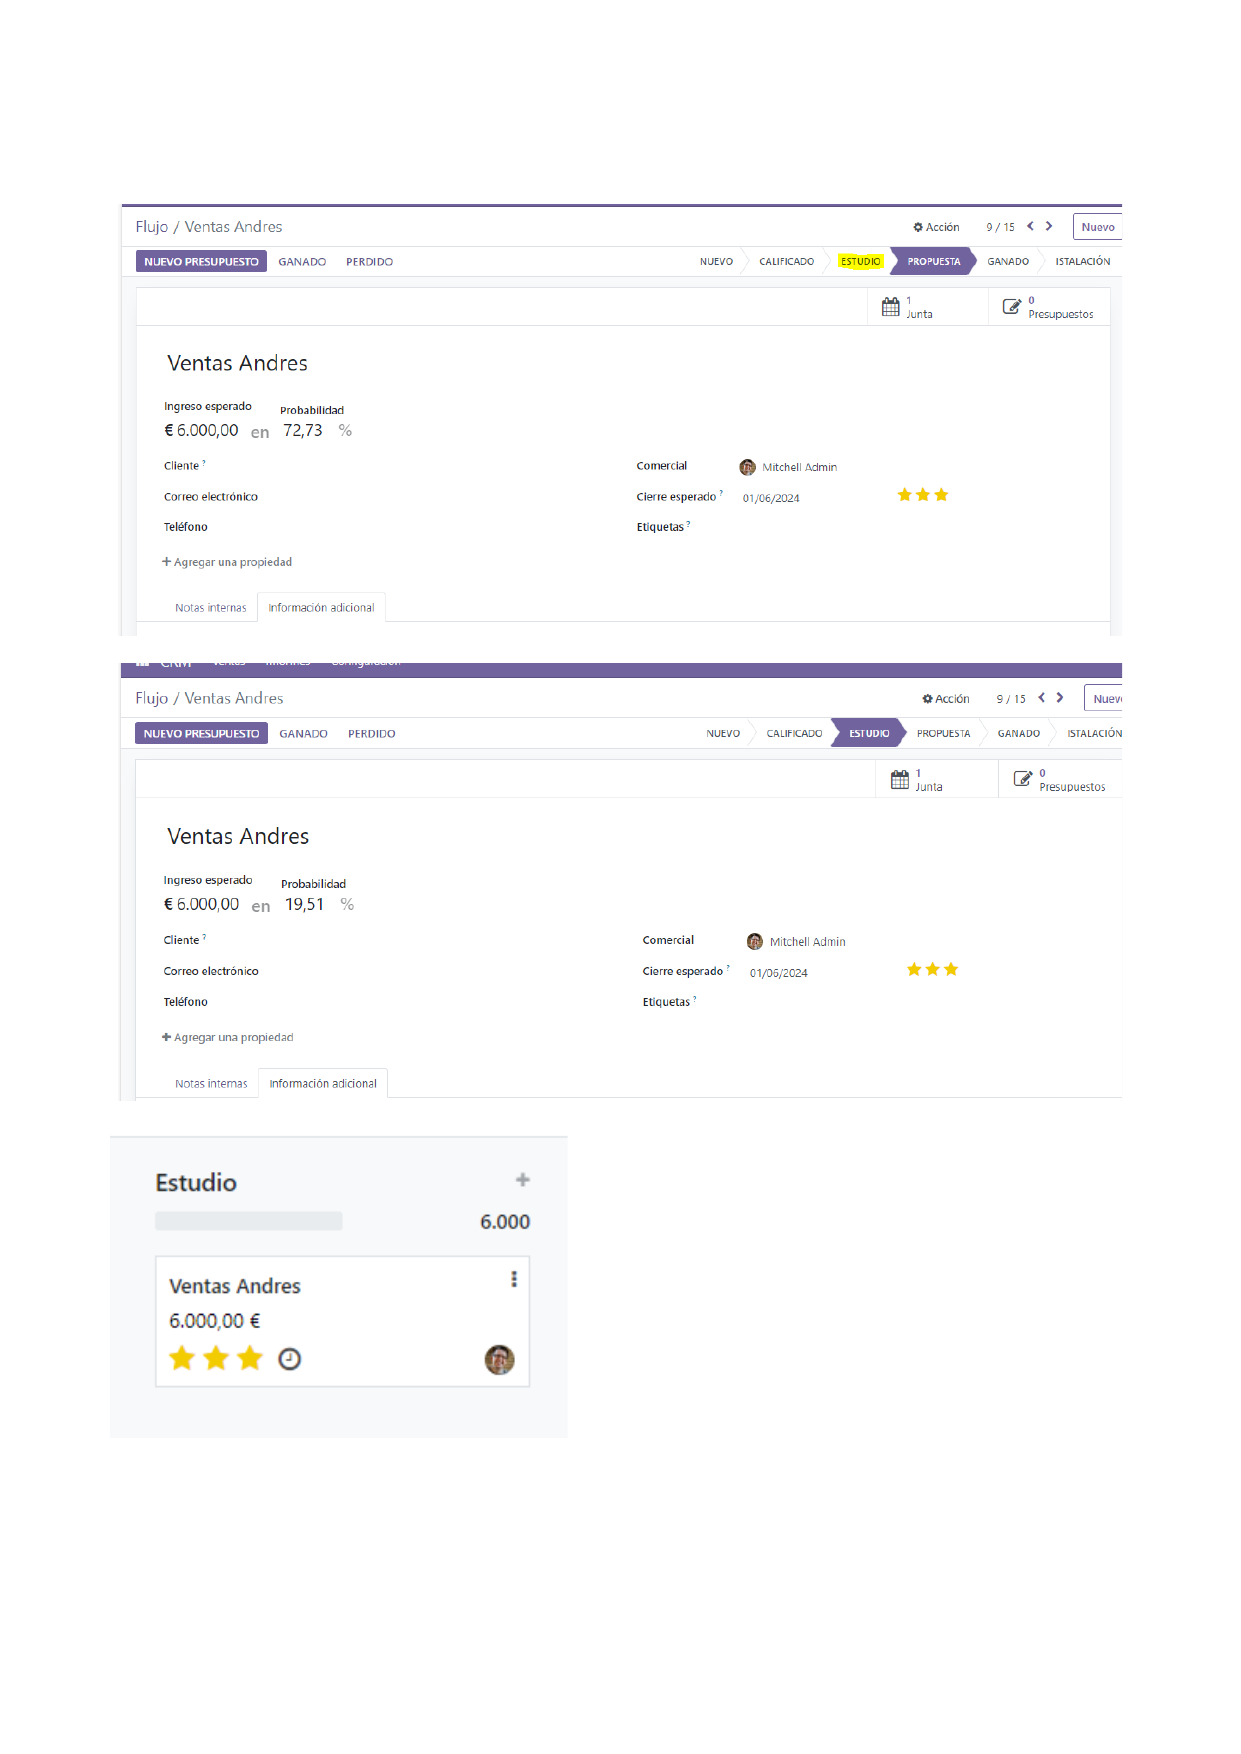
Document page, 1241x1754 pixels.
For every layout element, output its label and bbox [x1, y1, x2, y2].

picture [110, 1127, 568, 1438]
picture [118, 663, 1123, 1101]
picture [118, 204, 1123, 636]
